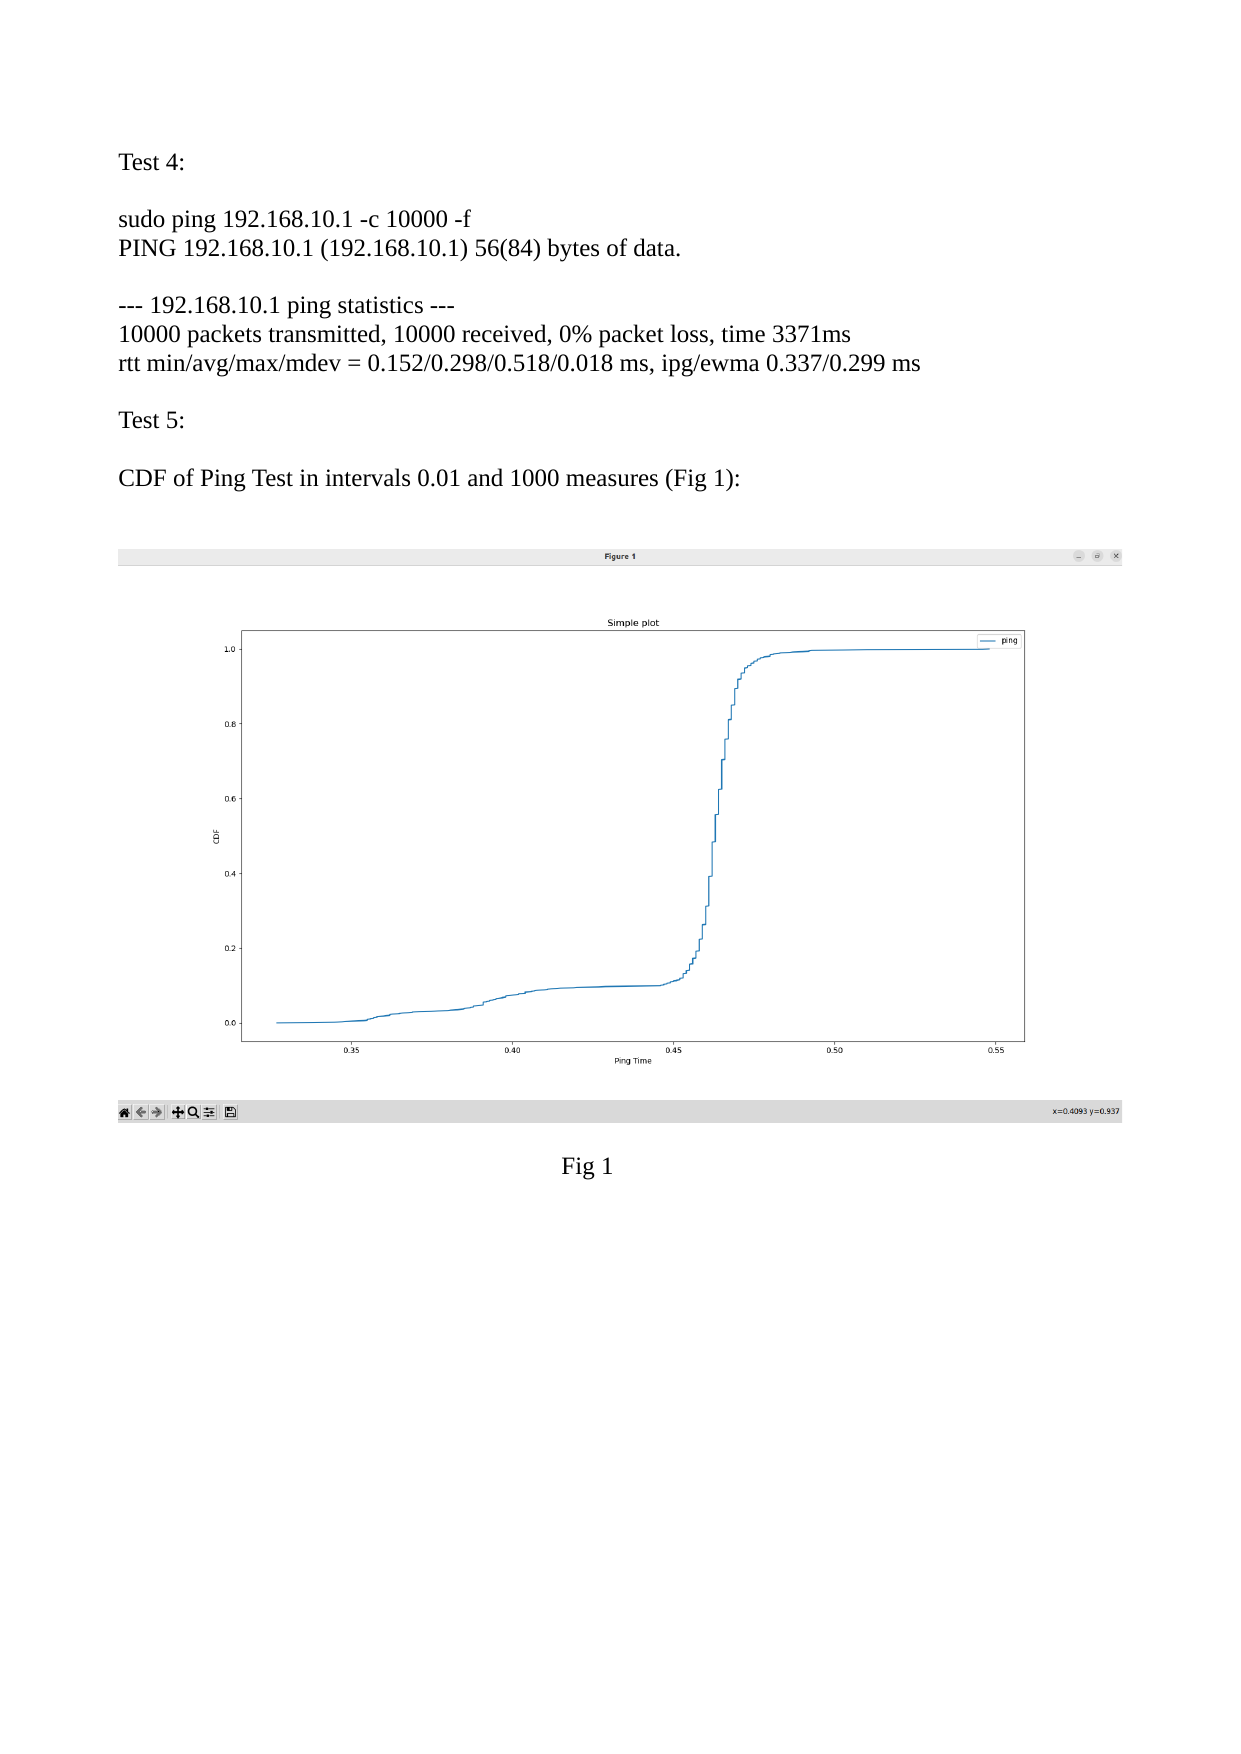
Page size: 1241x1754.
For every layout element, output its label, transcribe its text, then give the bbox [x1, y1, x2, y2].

text Test 5: [118, 406, 1122, 434]
text 10000 packets transmitted, 10000 received, 0% packet loss, time 3371ms [118, 319, 1122, 348]
text rtt min/avg/max/mdev = 0.152/0.298/0.518/0.018 ms, ipg/ewma 0.337/0.299 ms [118, 348, 1122, 377]
text Test 4: [118, 147, 1122, 176]
text CDF of Ping Test in intervals 0.01 and 1000 measures (Fig 1): [118, 463, 1122, 492]
text Fig 1 [118, 1151, 1122, 1180]
text PING 192.168.10.1 (192.168.10.1) 56(84) bytes of data. [118, 233, 1122, 262]
text sudo ping 192.168.10.1 -c 10000 -f [118, 204, 1122, 233]
picture [118, 549, 1123, 1123]
text --- 192.168.10.1 ping statistics --- [118, 291, 1122, 319]
